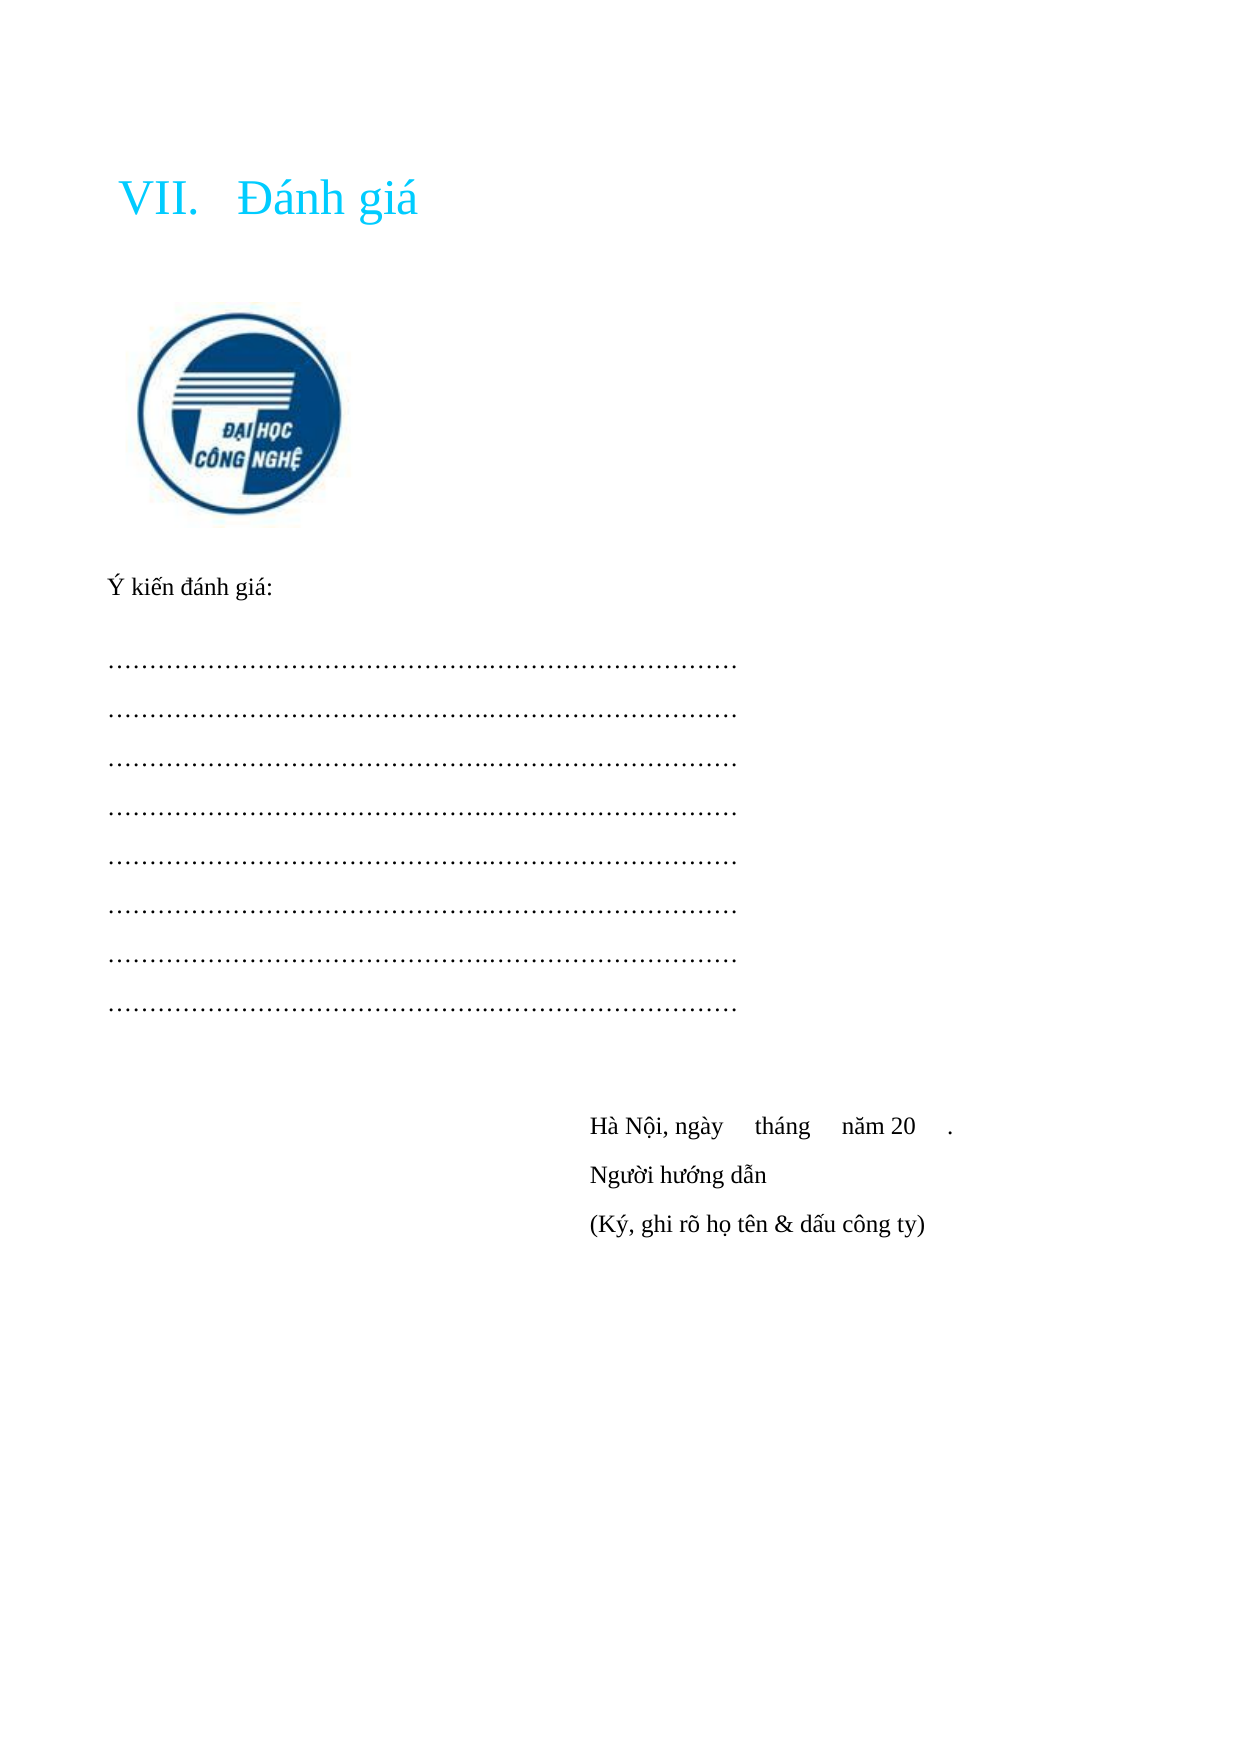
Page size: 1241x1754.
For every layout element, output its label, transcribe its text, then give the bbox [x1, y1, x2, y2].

title Đánh giá [118, 168, 1122, 226]
table_cell [77, 1047, 578, 1267]
table_cell Ý kiến đánh giá: [77, 557, 1083, 630]
table_cell Hà Nội, ngày tháng năm 20 . Người hướng dẫn (Ký, ghi rõ họ tên & dấu công ty) [578, 1047, 1083, 1267]
table_cell ……………………………………….………………………… ……………………………………….………………………… ……………………………………….………………………… ……………………………………….………………………… ……………………………………….………………………… ……………………………………….………………………… ……………………………………….………………………… ……………………………………….………………………… [77, 630, 1083, 1047]
picture [125, 302, 354, 528]
table_header [77, 238, 1083, 557]
